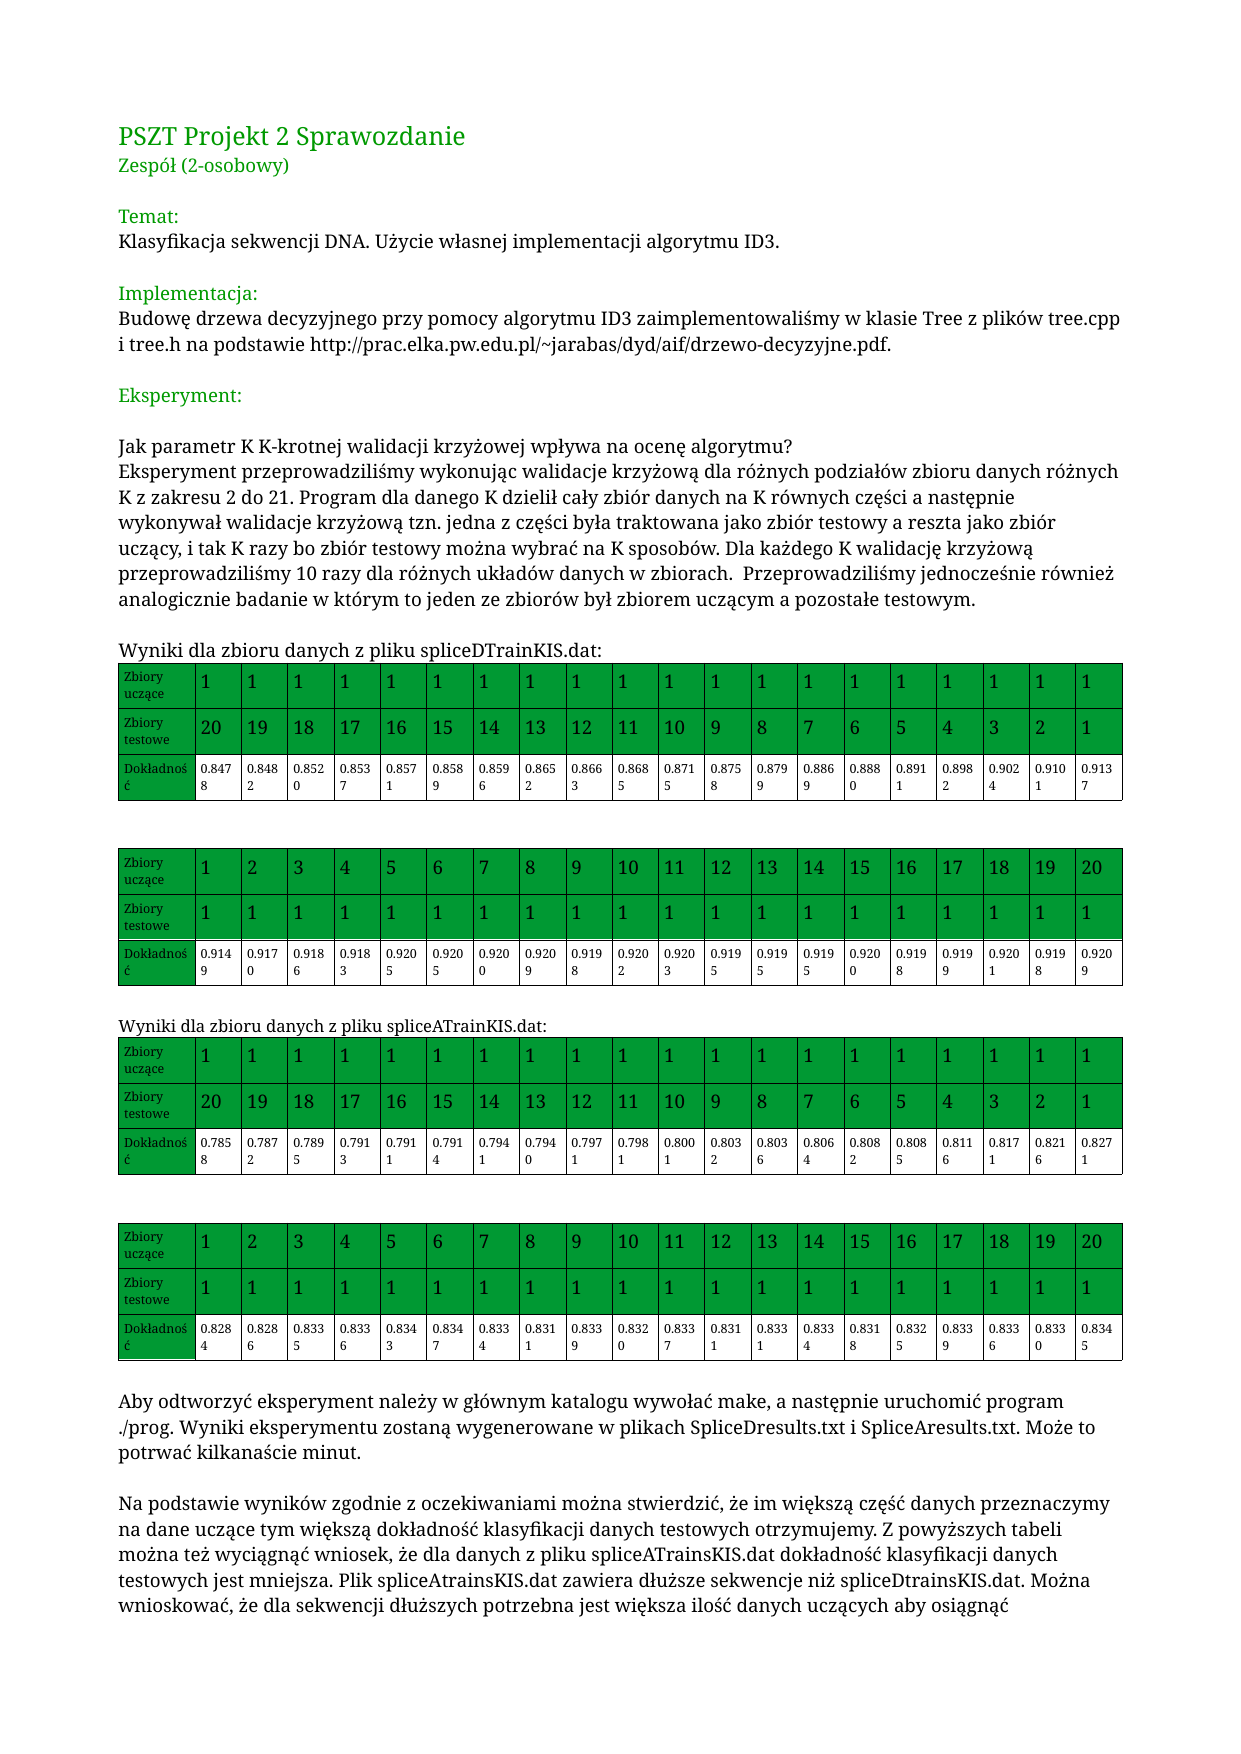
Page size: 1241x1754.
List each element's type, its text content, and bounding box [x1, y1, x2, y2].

table_header 12 [705, 849, 751, 894]
table_cell 0.8339 [567, 1315, 612, 1359]
table_header 1 [845, 1038, 890, 1083]
text Na podstawie wyników zgodnie z oczekiwaniami można stwierdzić, że im większą część danych przeznaczymy na dane uczące tym większą dokładność klasyfikacji danych testowych otrzymujemy. Z powyższych tabeli można też wyciągnąć wniosek, że dla danych z pliku spliceATrainsKIS.dat dokładność klasyfikacji danych testowych jest mniejsza. Plik spliceAtrainsKIS.dat zawiera dłuższe sekwencje niż spliceDtrainsKIS.dat. Można wnioskować, że dla sekwencji dłuższych potrzebna jest większa ilość danych uczących aby osiągnąć [118, 1491, 1122, 1618]
table_cell 0.9198 [567, 941, 612, 985]
table_header 1 [984, 1038, 1029, 1083]
table_cell Zbiory testowe [119, 1269, 195, 1314]
table_header 15 [845, 1224, 890, 1268]
table_header 1 [567, 664, 612, 708]
table_cell 15 [427, 709, 473, 754]
table_cell 0.8334 [798, 1315, 844, 1359]
table_header 17 [937, 849, 983, 894]
table_cell 0.9198 [891, 941, 936, 985]
table_cell 18 [288, 1084, 334, 1128]
table_header 1 [984, 664, 1029, 708]
text Budowę drzewa decyzyjnego przy pomocy algorytmu ID3 zaimplementowaliśmy w klasie Tree z plików tree.cpp i tree.h na podstawie http://prac.elka.pw.edu.pl/~jarabas/dyd/aif/drzewo-decyzyjne.pdf. [118, 305, 1122, 356]
table_cell 1 [705, 895, 751, 939]
table_header 1 [196, 849, 241, 894]
table_header 11 [659, 849, 704, 894]
table_header 1 [288, 1038, 334, 1083]
table_header 1 [705, 1038, 751, 1083]
table_header 1 [242, 1038, 287, 1083]
table_cell 1 [427, 895, 473, 939]
table_cell 0.8652 [520, 755, 566, 800]
table_cell 3 [984, 709, 1029, 754]
table_cell 0.8082 [845, 1129, 890, 1174]
table_cell 1 [520, 1269, 566, 1314]
table_cell 1 [1030, 1269, 1075, 1314]
table_cell Zbiory testowe [119, 709, 195, 754]
table_header 7 [474, 1224, 519, 1268]
table_cell 0.9200 [845, 941, 890, 985]
text Jak parametr K K-krotnej walidacji krzyżowej wpływa na ocenę algorytmu? [118, 433, 1122, 458]
table_cell 0.8032 [705, 1129, 751, 1174]
table_header 10 [613, 1224, 658, 1268]
table_header 15 [845, 849, 890, 894]
table_cell 14 [474, 709, 519, 754]
text Wyniki dla zbioru danych z pliku spliceDTrainKIS.dat: [118, 637, 1122, 663]
table_header 8 [520, 1224, 566, 1268]
table_header 1 [1030, 1038, 1075, 1083]
table_cell 1 [567, 895, 612, 939]
table_cell 0.7895 [288, 1129, 334, 1174]
table_cell 0.8596 [474, 755, 519, 800]
table_cell 12 [567, 1084, 612, 1128]
table_header 1 [1030, 664, 1075, 708]
table_cell 0.8320 [613, 1315, 658, 1359]
table_cell 5 [891, 709, 936, 754]
table_cell 0.8537 [335, 755, 380, 800]
table_cell 0.8343 [381, 1315, 426, 1359]
table_cell 1 [798, 1269, 844, 1314]
table_cell 0.8064 [798, 1129, 844, 1174]
table_cell 16 [381, 709, 426, 754]
table_cell 1 [242, 1269, 287, 1314]
table_cell 0.8335 [288, 1315, 334, 1359]
table_cell 4 [937, 709, 983, 754]
table_cell 1 [520, 895, 566, 939]
table_cell 0.8271 [1076, 1129, 1122, 1174]
table_cell Zbiory testowe [119, 1084, 195, 1128]
table_cell 6 [845, 709, 890, 754]
table_cell 0.9209 [520, 941, 566, 985]
table_cell 0.8171 [984, 1129, 1029, 1174]
table_cell 0.8799 [752, 755, 797, 800]
table_cell 0.9195 [752, 941, 797, 985]
table_header 1 [1076, 664, 1122, 708]
table_header 1 [752, 1038, 797, 1083]
table_cell 1 [1076, 1269, 1122, 1314]
table_header 1 [891, 664, 936, 708]
table_cell 0.7941 [474, 1129, 519, 1174]
table_cell 0.9183 [335, 941, 380, 985]
table_header 6 [427, 1224, 473, 1268]
table_cell 1 [567, 1269, 612, 1314]
table_header 1 [659, 664, 704, 708]
table_cell 1 [381, 895, 426, 939]
table_header 14 [798, 849, 844, 894]
text Implementacja: [118, 280, 1122, 305]
table_cell 1 [196, 1269, 241, 1314]
table_cell 0.8758 [705, 755, 751, 800]
table_cell 0.8482 [242, 755, 287, 800]
table_cell 1 [288, 895, 334, 939]
table_header 1 [335, 664, 380, 708]
table_cell 0.7940 [520, 1129, 566, 1174]
table_cell 9 [705, 709, 751, 754]
table_header 19 [1030, 849, 1075, 894]
table_cell Dokładność [119, 755, 195, 800]
table_cell 0.8311 [705, 1315, 751, 1359]
table_cell 0.8216 [1030, 1129, 1075, 1174]
table_header 5 [381, 849, 426, 894]
table_header 1 [196, 664, 241, 708]
table_header 1 [798, 1038, 844, 1083]
table_cell Zbiory testowe [119, 895, 195, 939]
table_cell 17 [335, 709, 380, 754]
table_cell 1 [288, 1269, 334, 1314]
text Zespół (2-osobowy) [118, 152, 1122, 178]
table_cell 1 [659, 1269, 704, 1314]
table_header 11 [659, 1224, 704, 1268]
table_cell 0.8911 [891, 755, 936, 800]
table_cell 1 [845, 1269, 890, 1314]
table_header 1 [798, 664, 844, 708]
table_cell 1 [659, 895, 704, 939]
table_header 1 [196, 1224, 241, 1268]
table_header Zbiory uczące [119, 664, 195, 708]
table_header 12 [705, 1224, 751, 1268]
table_header 1 [659, 1038, 704, 1083]
table_cell 1 [752, 895, 797, 939]
table_cell 0.8589 [427, 755, 473, 800]
table_cell 0.9186 [288, 941, 334, 985]
table_header 13 [752, 849, 797, 894]
table_cell 0.7914 [427, 1129, 473, 1174]
table_cell 0.7981 [613, 1129, 658, 1174]
table_cell 0.9205 [381, 941, 426, 985]
table_cell 0.9209 [1076, 941, 1122, 985]
table_cell 0.8318 [845, 1315, 890, 1359]
table_cell 17 [335, 1084, 380, 1128]
table_cell 0.8880 [845, 755, 890, 800]
table_cell 2 [1030, 1084, 1075, 1128]
table_cell 15 [427, 1084, 473, 1128]
table_cell 0.8715 [659, 755, 704, 800]
table_cell 0.8571 [381, 755, 426, 800]
table_cell 1 [1076, 709, 1122, 754]
table_cell 1 [335, 1269, 380, 1314]
table_header 1 [474, 1038, 519, 1083]
table_cell 1 [196, 895, 241, 939]
table_cell 0.8339 [937, 1315, 983, 1359]
table_header 2 [242, 849, 287, 894]
table_cell 18 [288, 709, 334, 754]
table_cell 1 [937, 895, 983, 939]
table_cell 1 [891, 895, 936, 939]
table_cell 0.9195 [705, 941, 751, 985]
table_cell 0.9024 [984, 755, 1029, 800]
table_cell 0.8331 [752, 1315, 797, 1359]
table_cell 1 [798, 895, 844, 939]
text Aby odtworzyć eksperyment należy w głównym katalogu wywołać make, a następnie uruchomić program ./prog. Wyniki eksperymentu zostaną wygenerowane w plikach SpliceDresults.txt i SpliceAresults.txt. Może to potrwać kilkanaście minut. [118, 1388, 1122, 1465]
table_cell 1 [427, 1269, 473, 1314]
table_header 3 [288, 1224, 334, 1268]
table_header 5 [381, 1224, 426, 1268]
table_cell 0.9205 [427, 941, 473, 985]
table_cell 2 [1030, 709, 1075, 754]
table_header 18 [984, 1224, 1029, 1268]
table_cell 7 [798, 709, 844, 754]
table_header 18 [984, 849, 1029, 894]
table_cell 0.8347 [427, 1315, 473, 1359]
table_cell 19 [242, 1084, 287, 1128]
table_header 1 [474, 664, 519, 708]
table_cell 8 [752, 1084, 797, 1128]
table_header 1 [427, 664, 473, 708]
table_header 1 [196, 1038, 241, 1083]
table_header 1 [520, 1038, 566, 1083]
table_cell 0.8336 [984, 1315, 1029, 1359]
table_cell 13 [520, 1084, 566, 1128]
table_cell 0.7971 [567, 1129, 612, 1174]
table_cell 0.9200 [474, 941, 519, 985]
table_cell 20 [196, 1084, 241, 1128]
table_cell 3 [984, 1084, 1029, 1128]
table_header 1 [335, 1038, 380, 1083]
table_cell 1 [984, 895, 1029, 939]
table_cell 1 [1076, 1084, 1122, 1128]
table_header 1 [520, 664, 566, 708]
table_cell 1 [381, 1269, 426, 1314]
table_cell 0.8334 [474, 1315, 519, 1359]
table_cell 1 [474, 1269, 519, 1314]
table_header 1 [381, 1038, 426, 1083]
table_cell 1 [845, 895, 890, 939]
table_cell Dokładność [119, 1315, 195, 1359]
table_cell 0.9170 [242, 941, 287, 985]
table_cell 1 [752, 1269, 797, 1314]
text PSZT Projekt 2 Sprawozdanie [118, 118, 1122, 152]
table_cell 19 [242, 709, 287, 754]
table_header 1 [613, 664, 658, 708]
table_header Zbiory uczące [119, 849, 195, 894]
table_cell 0.9137 [1076, 755, 1122, 800]
table_cell 0.9198 [1030, 941, 1075, 985]
table_cell 1 [984, 1269, 1029, 1314]
table_cell 0.9203 [659, 941, 704, 985]
table_header 19 [1030, 1224, 1075, 1268]
table_cell 0.8982 [937, 755, 983, 800]
table_header 1 [937, 664, 983, 708]
table_cell 0.7858 [196, 1129, 241, 1174]
table_cell 0.9101 [1030, 755, 1075, 800]
table_header 1 [705, 664, 751, 708]
table_header 3 [288, 849, 334, 894]
table_cell 0.7911 [381, 1129, 426, 1174]
table_cell 0.9202 [613, 941, 658, 985]
table_cell 0.8325 [891, 1315, 936, 1359]
table_cell 0.9201 [984, 941, 1029, 985]
table_header 1 [752, 664, 797, 708]
table_cell 6 [845, 1084, 890, 1128]
table_cell Dokładność [119, 1129, 195, 1174]
table_header 20 [1076, 1224, 1122, 1268]
table_cell 1 [705, 1269, 751, 1314]
table_cell 0.8337 [659, 1315, 704, 1359]
table_header 1 [242, 664, 287, 708]
table_cell 1 [242, 895, 287, 939]
table_cell 0.8036 [752, 1129, 797, 1174]
table_cell 0.9149 [196, 941, 241, 985]
table_header 7 [474, 849, 519, 894]
table_cell 0.8085 [891, 1129, 936, 1174]
table_cell 16 [381, 1084, 426, 1128]
table_cell 1 [1030, 895, 1075, 939]
table_header 4 [335, 1224, 380, 1268]
table_cell 0.8478 [196, 755, 241, 800]
table_header 1 [427, 1038, 473, 1083]
table_cell 11 [613, 1084, 658, 1128]
table_cell 12 [567, 709, 612, 754]
table_header 1 [567, 1038, 612, 1083]
table_header Zbiory uczące [119, 1224, 195, 1268]
table_cell 10 [659, 709, 704, 754]
table_cell 0.8336 [335, 1315, 380, 1359]
table_cell 0.7913 [335, 1129, 380, 1174]
table_header 4 [335, 849, 380, 894]
table_cell 7 [798, 1084, 844, 1128]
table_cell 5 [891, 1084, 936, 1128]
table_cell 1 [613, 895, 658, 939]
table_header 8 [520, 849, 566, 894]
table_cell 20 [196, 709, 241, 754]
text Wyniki dla zbioru danych z pliku spliceATrainKIS.dat: [118, 1014, 1122, 1037]
table_cell 0.8330 [1030, 1315, 1075, 1359]
table_cell 1 [474, 895, 519, 939]
table_header 16 [891, 1224, 936, 1268]
table_header 1 [288, 664, 334, 708]
table_cell 0.8663 [567, 755, 612, 800]
table_cell 0.8001 [659, 1129, 704, 1174]
table_cell 9 [705, 1084, 751, 1128]
table_header 6 [427, 849, 473, 894]
table_cell 4 [937, 1084, 983, 1128]
text Eksperyment przeprowadziliśmy wykonując walidacje krzyżową dla różnych podziałów zbioru danych różnych K z zakresu 2 do 21. Program dla danego K dzielił cały zbiór danych na K równych części a następnie wykonywał walidacje krzyżową tzn. jedna z części była traktowana jako zbiór testowy a reszta jako zbiór uczący, i tak K razy bo zbiór testowy można wybrać na K sposobów. Dla każdego K walidację krzyżową przeprowadziliśmy 10 razy dla różnych układów danych w zbiorach. Przeprowadziliśmy jednocześnie również analogicznie badanie w którym to jeden ze zbiorów był zbiorem uczącym a pozostałe testowym. [118, 458, 1122, 612]
table_cell 0.8284 [196, 1315, 241, 1359]
table_cell 0.8286 [242, 1315, 287, 1359]
table_cell 13 [520, 709, 566, 754]
table_cell 0.9199 [937, 941, 983, 985]
table_header 9 [567, 849, 612, 894]
table_header 1 [613, 1038, 658, 1083]
table_header 1 [937, 1038, 983, 1083]
table_header Zbiory uczące [119, 1038, 195, 1083]
table_header 1 [845, 664, 890, 708]
table_cell 1 [613, 1269, 658, 1314]
text Klasyfikacja sekwencji DNA. Użycie własnej implementacji algorytmu ID3. [118, 229, 1122, 254]
table_cell 0.8869 [798, 755, 844, 800]
table_header 9 [567, 1224, 612, 1268]
table_header 10 [613, 849, 658, 894]
table_cell 10 [659, 1084, 704, 1128]
table_header 14 [798, 1224, 844, 1268]
table_header 20 [1076, 849, 1122, 894]
text Eksperyment: [118, 382, 1122, 407]
table_header 16 [891, 849, 936, 894]
table_cell 0.8685 [613, 755, 658, 800]
table_header 1 [891, 1038, 936, 1083]
table_cell 0.7872 [242, 1129, 287, 1174]
table_cell 0.8345 [1076, 1315, 1122, 1359]
table_cell 8 [752, 709, 797, 754]
table_cell 1 [335, 895, 380, 939]
table_cell Dokładność [119, 941, 195, 985]
table_cell 0.8520 [288, 755, 334, 800]
table_cell 14 [474, 1084, 519, 1128]
table_cell 0.9195 [798, 941, 844, 985]
table_cell 11 [613, 709, 658, 754]
table_header 1 [381, 664, 426, 708]
table_header 2 [242, 1224, 287, 1268]
table_header 13 [752, 1224, 797, 1268]
table_cell 0.8311 [520, 1315, 566, 1359]
table_cell 0.8116 [937, 1129, 983, 1174]
table_cell 1 [891, 1269, 936, 1314]
table_cell 1 [1076, 895, 1122, 939]
table_cell 1 [937, 1269, 983, 1314]
text Temat: [118, 203, 1122, 229]
table_header 17 [937, 1224, 983, 1268]
table_header 1 [1076, 1038, 1122, 1083]
